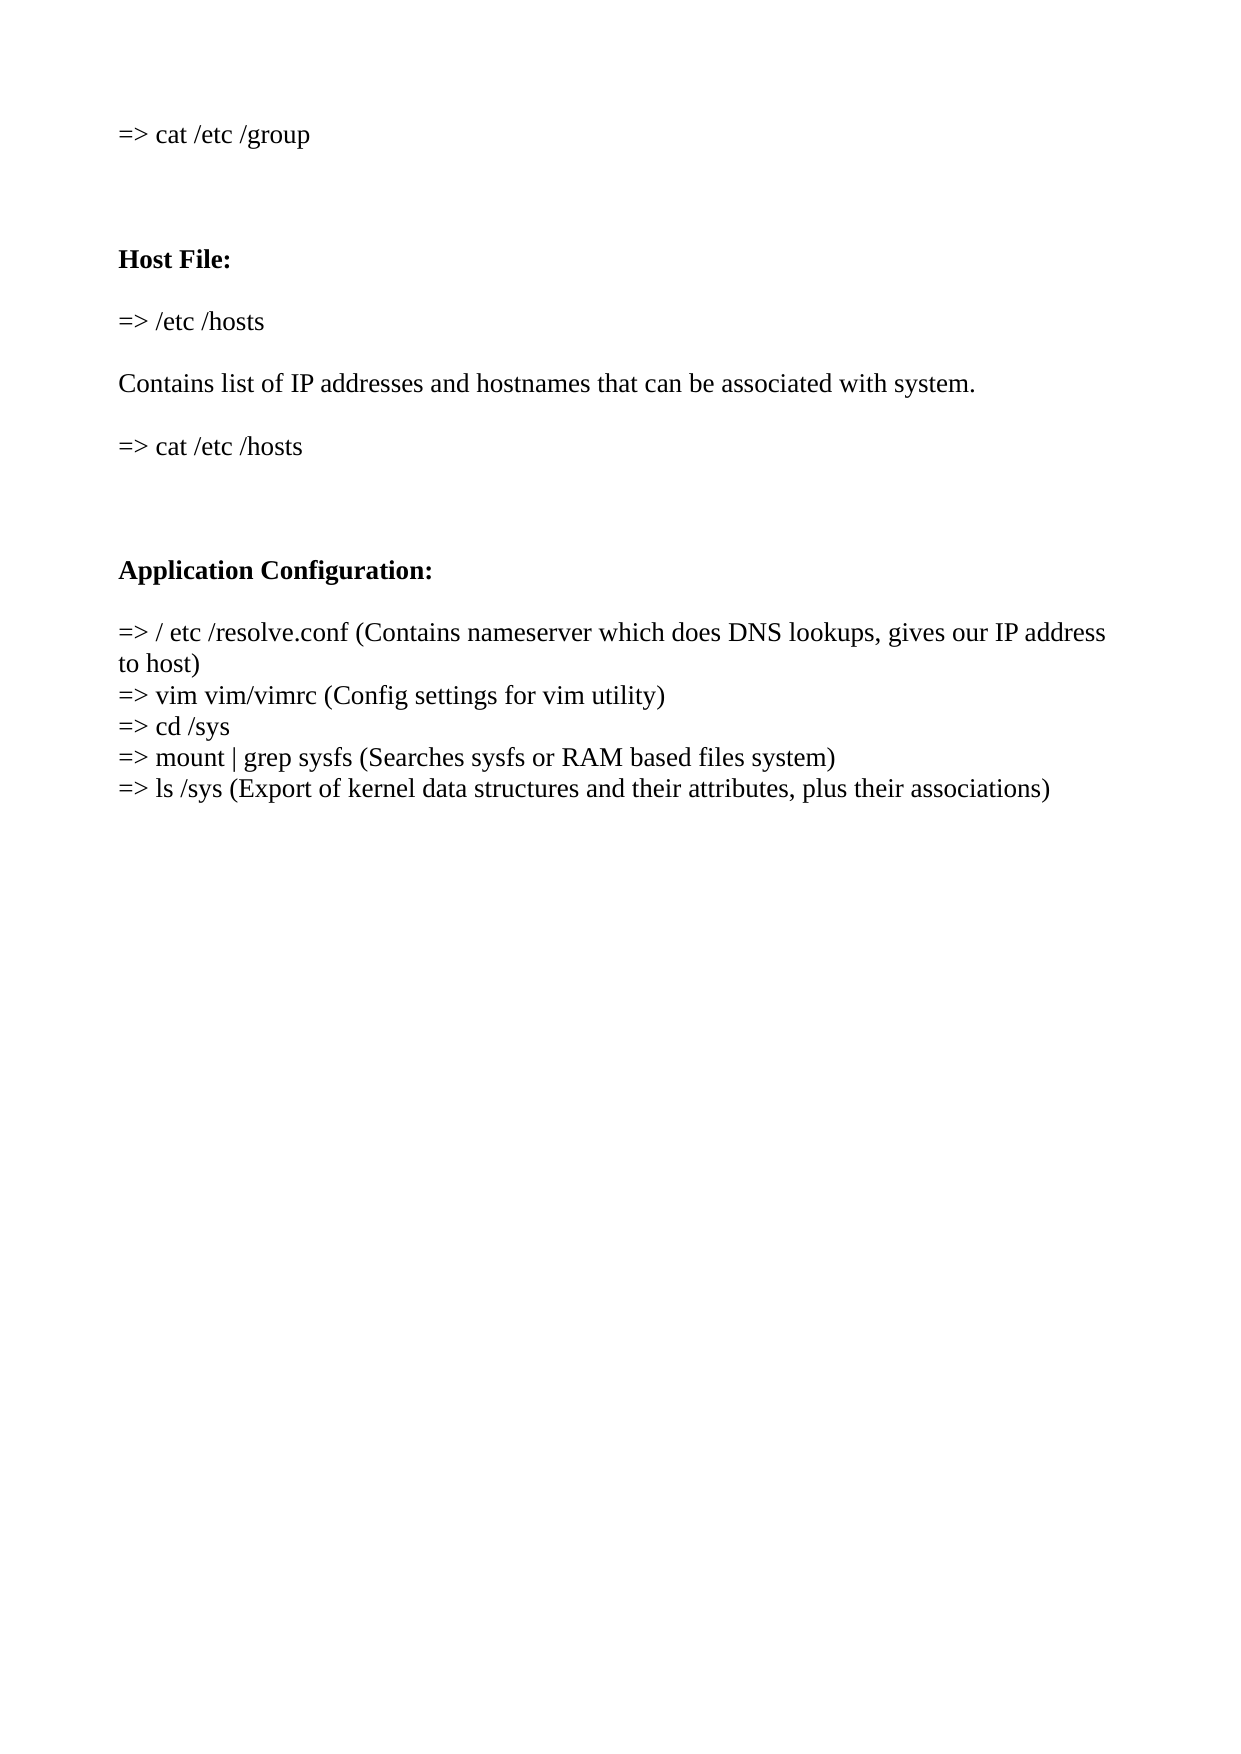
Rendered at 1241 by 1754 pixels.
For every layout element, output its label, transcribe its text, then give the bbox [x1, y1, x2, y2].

text => cat /etc /group [118, 118, 1122, 149]
text Application Configuration: [118, 554, 1122, 585]
text => / etc /resolve.conf (Contains nameserver which does DNS lookups, gives our IP address to host) [118, 616, 1122, 679]
text => ls /sys (Export of kernel data structures and their attributes, plus their associations) [118, 772, 1122, 803]
text => /etc /hosts [118, 305, 1122, 336]
text => cat /etc /hosts [118, 429, 1122, 461]
text => vim vim/vimrc (Config settings for vim utility) [118, 679, 1122, 710]
text => mount | grep sysfs (Searches sysfs or RAM based files system) [118, 741, 1122, 772]
text Host File: [118, 243, 1122, 274]
text => cd /sys [118, 710, 1122, 741]
text Contains list of IP addresses and hostnames that can be associated with system. [118, 367, 1122, 398]
